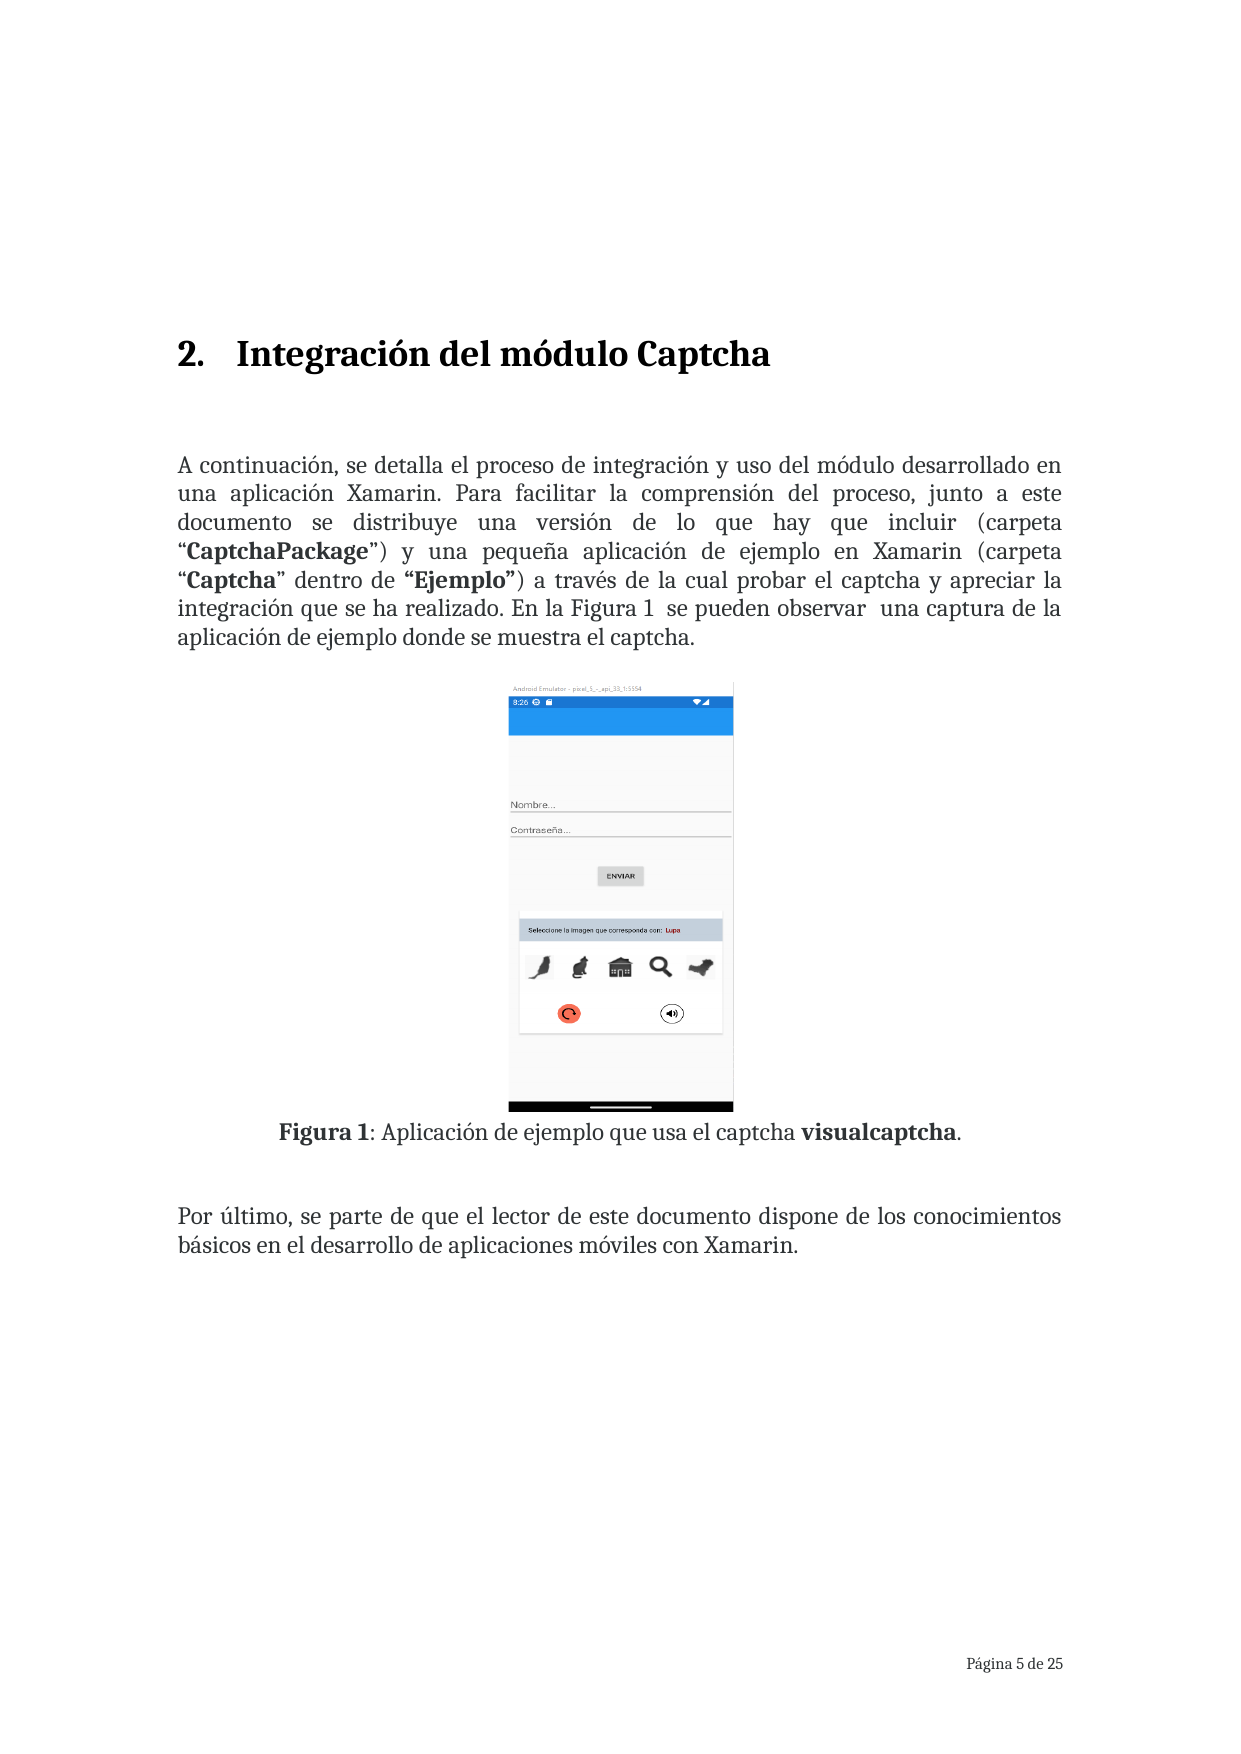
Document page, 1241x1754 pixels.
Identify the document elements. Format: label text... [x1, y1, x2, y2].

text Por último, se parte de que el lector de este documento dispone de los conocimientos básicos en el desarrollo de aplicaciones móviles con Xamarin. [177, 1202, 1063, 1260]
subtitle Integración del módulo Captcha [177, 332, 1063, 375]
text A continuación, se detalla el proceso de integración y uso del módulo desarrollado en una aplicación Xamarin. Para facilitar la comprensión del proceso, junto a este documento se distribuye una versión de lo que hay que incluir (carpeta “CaptchaPackage”) y una pequeña aplicación de ejemplo en Xamarin (carpeta “Captcha” dentro de “Ejemplo”) a través de la cual probar el captcha y apreciar la integración que se ha realizado. En la Figura 1 se pueden observar una captura de la aplicación de ejemplo donde se muestra el captcha. [177, 451, 1063, 652]
table_header Figura 1: Aplicación de ejemplo que usa el captcha visualcaptcha. [177, 677, 1063, 1177]
picture [508, 682, 734, 1112]
